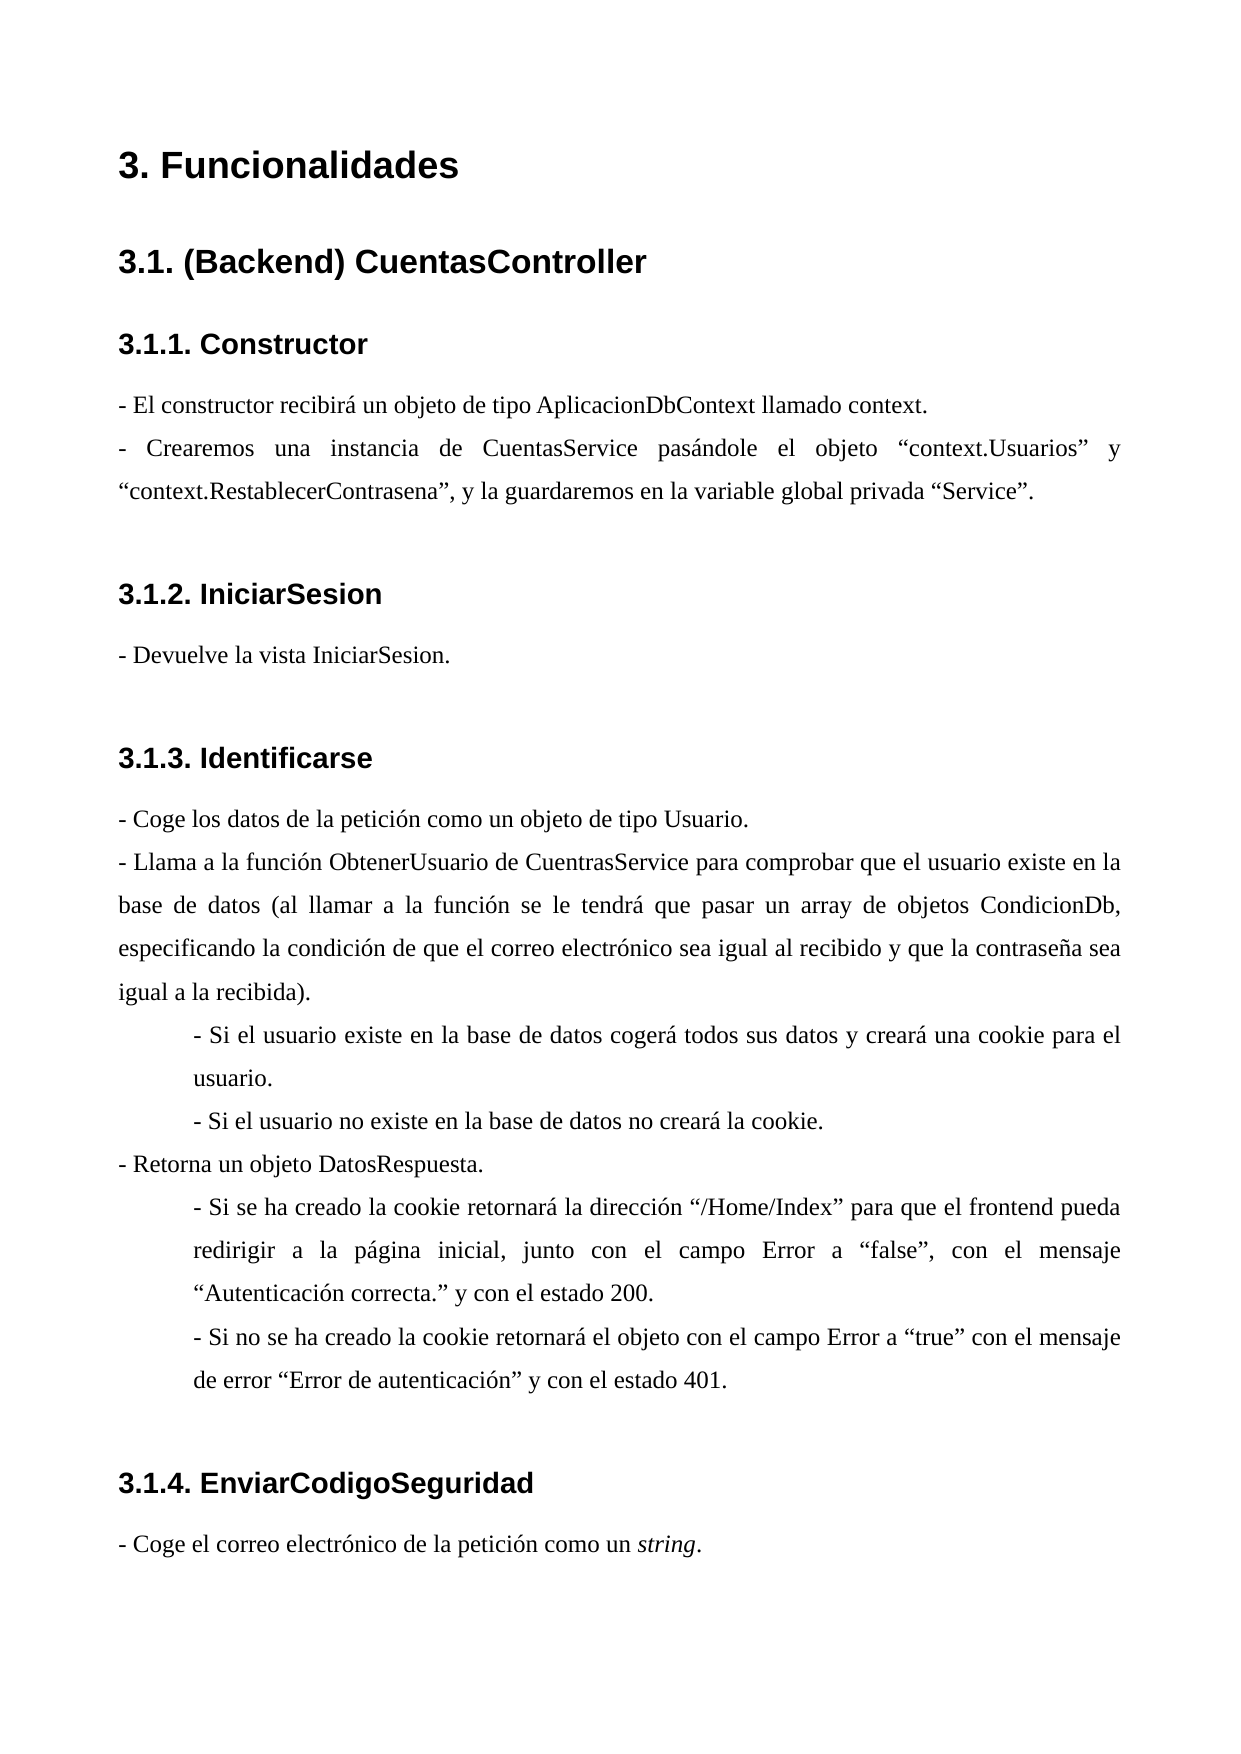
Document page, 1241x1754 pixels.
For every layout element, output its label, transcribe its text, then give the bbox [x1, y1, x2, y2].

text - Si el usuario no existe en la base de datos no creará la cookie. [193, 1106, 1122, 1135]
subtitle 3.1. (Backend) CuentasController [118, 242, 1122, 281]
text - Devuelve la vista IniciarSesion. [118, 640, 1122, 669]
subtitle 3.1.1. Constructor [118, 327, 1122, 361]
subtitle 3.1.4. EnviarCodigoSeguridad [118, 1466, 1122, 1499]
text - Si se ha creado la cookie retornará la dirección “/Home/Index” para que el frontend pueda redirigir a la página inicial, junto con el campo Error a “false”, con el mensaje “Autenticación correcta.” y con el estado 200. [193, 1192, 1122, 1307]
text - Coge los datos de la petición como un objeto de tipo Usuario. [118, 804, 1122, 833]
text - Llama a la función ObtenerUsuario de CuentrasService para comprobar que el usuario existe en la base de datos (al llamar a la función se le tendrá que pasar un array de objetos CondicionDb, especificando la condición de que el correo electrónico sea igual al recibido y que la contraseña sea igual a la recibida). [118, 847, 1122, 1005]
text - Si el usuario existe en la base de datos cogerá todos sus datos y creará una cookie para el usuario. [193, 1020, 1122, 1092]
subtitle 3.1.2. IniciarSesion [118, 577, 1122, 611]
text - Si no se ha creado la cookie retornará el objeto con el campo Error a “true” con el mensaje de error “Error de autenticación” y con el estado 401. [193, 1322, 1122, 1393]
subtitle 3. Funcionalidades [118, 143, 1122, 187]
text - Coge el correo electrónico de la petición como un string. [118, 1529, 1122, 1557]
text - El constructor recibirá un objeto de tipo AplicacionDbContext llamado context. [118, 390, 1122, 419]
subtitle 3.1.3. Identificarse [118, 741, 1122, 775]
text - Crearemos una instancia de CuentasService pasándole el objeto “context.Usuarios” y “context.RestablecerContrasena”, y la guardaremos en la variable global privada “Service”. [118, 433, 1122, 505]
text - Retorna un objeto DatosRespuesta. [118, 1149, 1122, 1178]
